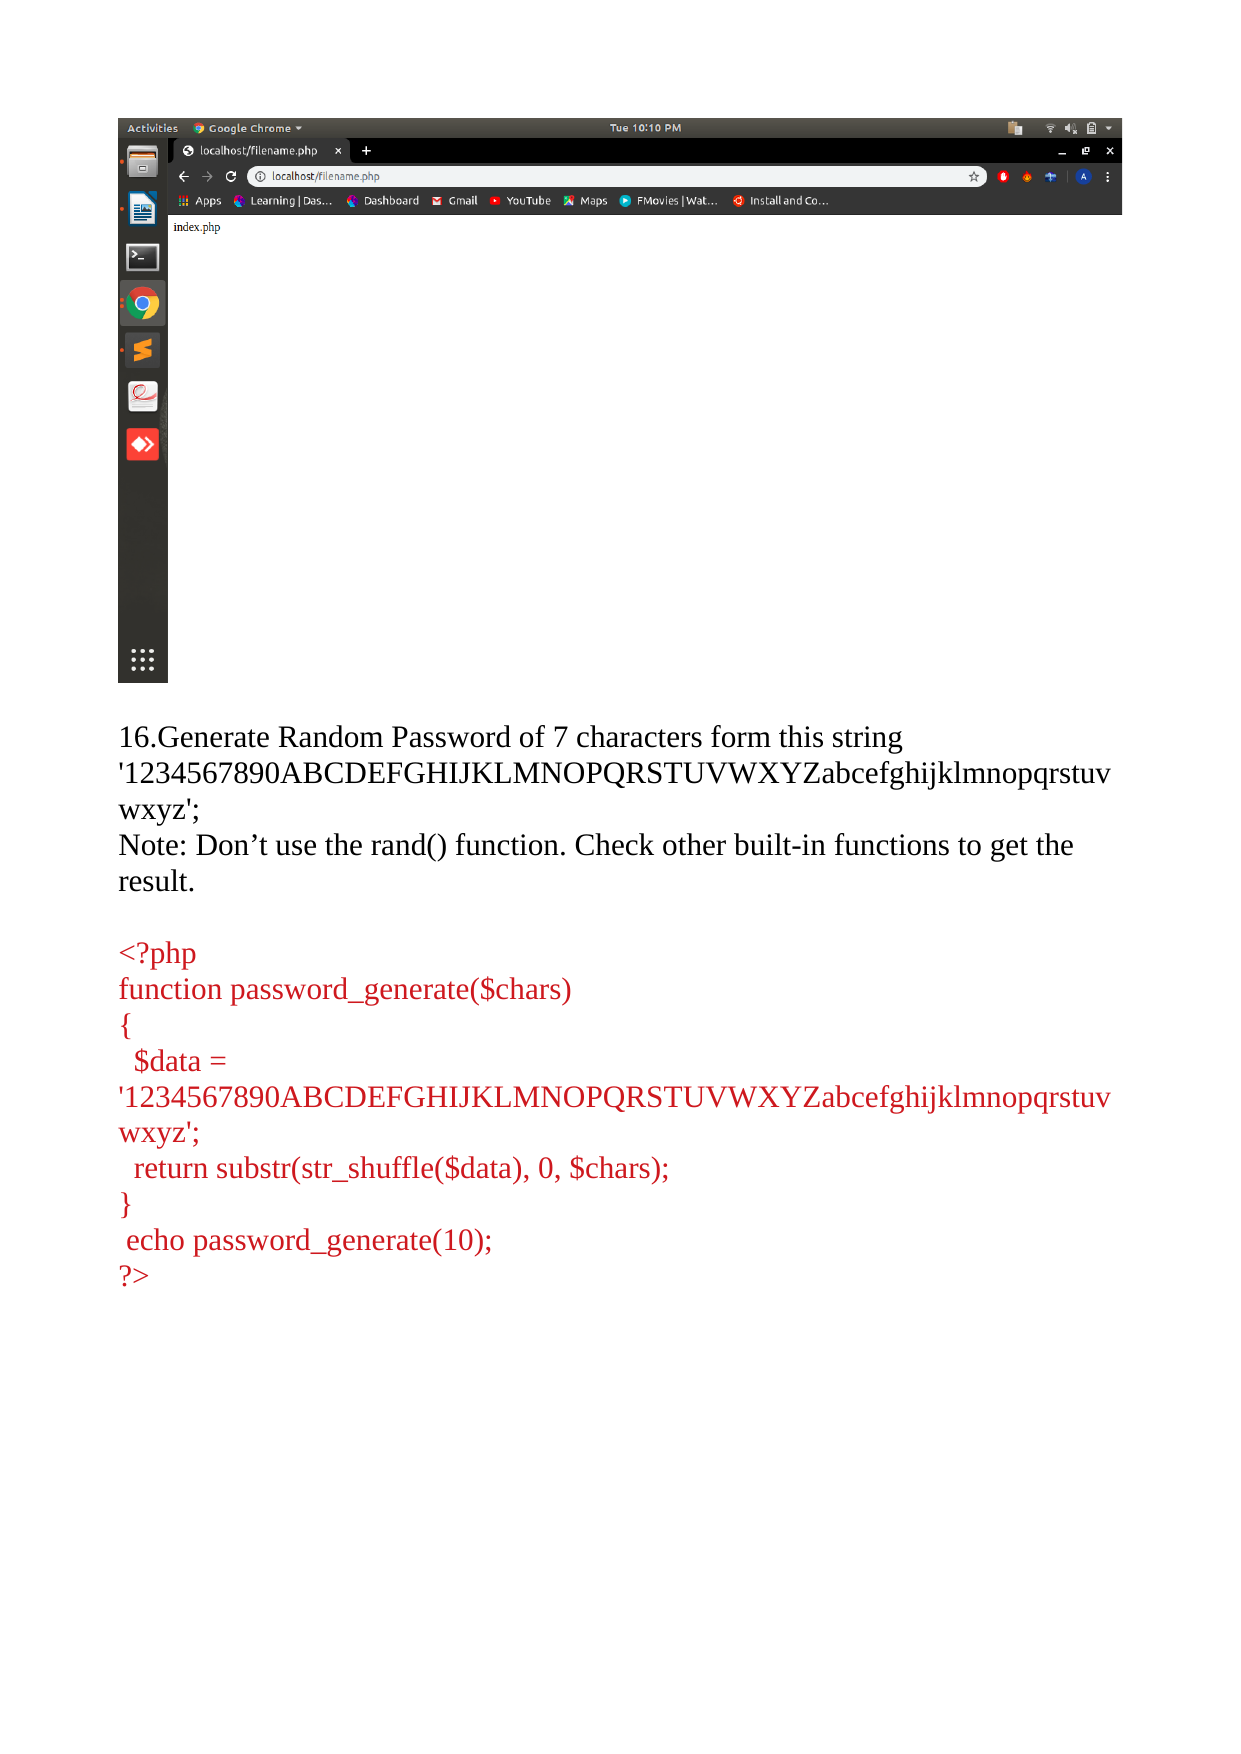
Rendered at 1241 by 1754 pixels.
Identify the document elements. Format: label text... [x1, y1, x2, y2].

text ?> [118, 1257, 1122, 1293]
text return substr(str_shuffle($data), 0, $chars); [118, 1150, 1122, 1186]
text <?php [118, 934, 1122, 970]
picture [118, 118, 1123, 683]
text } [118, 1186, 1122, 1222]
text echo password_generate(10); [118, 1222, 1122, 1257]
text 16.Generate Random Password of 7 characters form this string '1234567890ABCDEFGHIJKLMNOPQRSTUVWXYZabcefghijklmnopqrstuvwxyz'; Note: Don’t use the rand() function. Check other built-in functions to get the result. [118, 718, 1122, 898]
text function password_generate($chars) [118, 970, 1122, 1006]
text $data = '1234567890ABCDEFGHIJKLMNOPQRSTUVWXYZabcefghijklmnopqrstuvwxyz'; [118, 1042, 1122, 1150]
text { [118, 1006, 1122, 1042]
